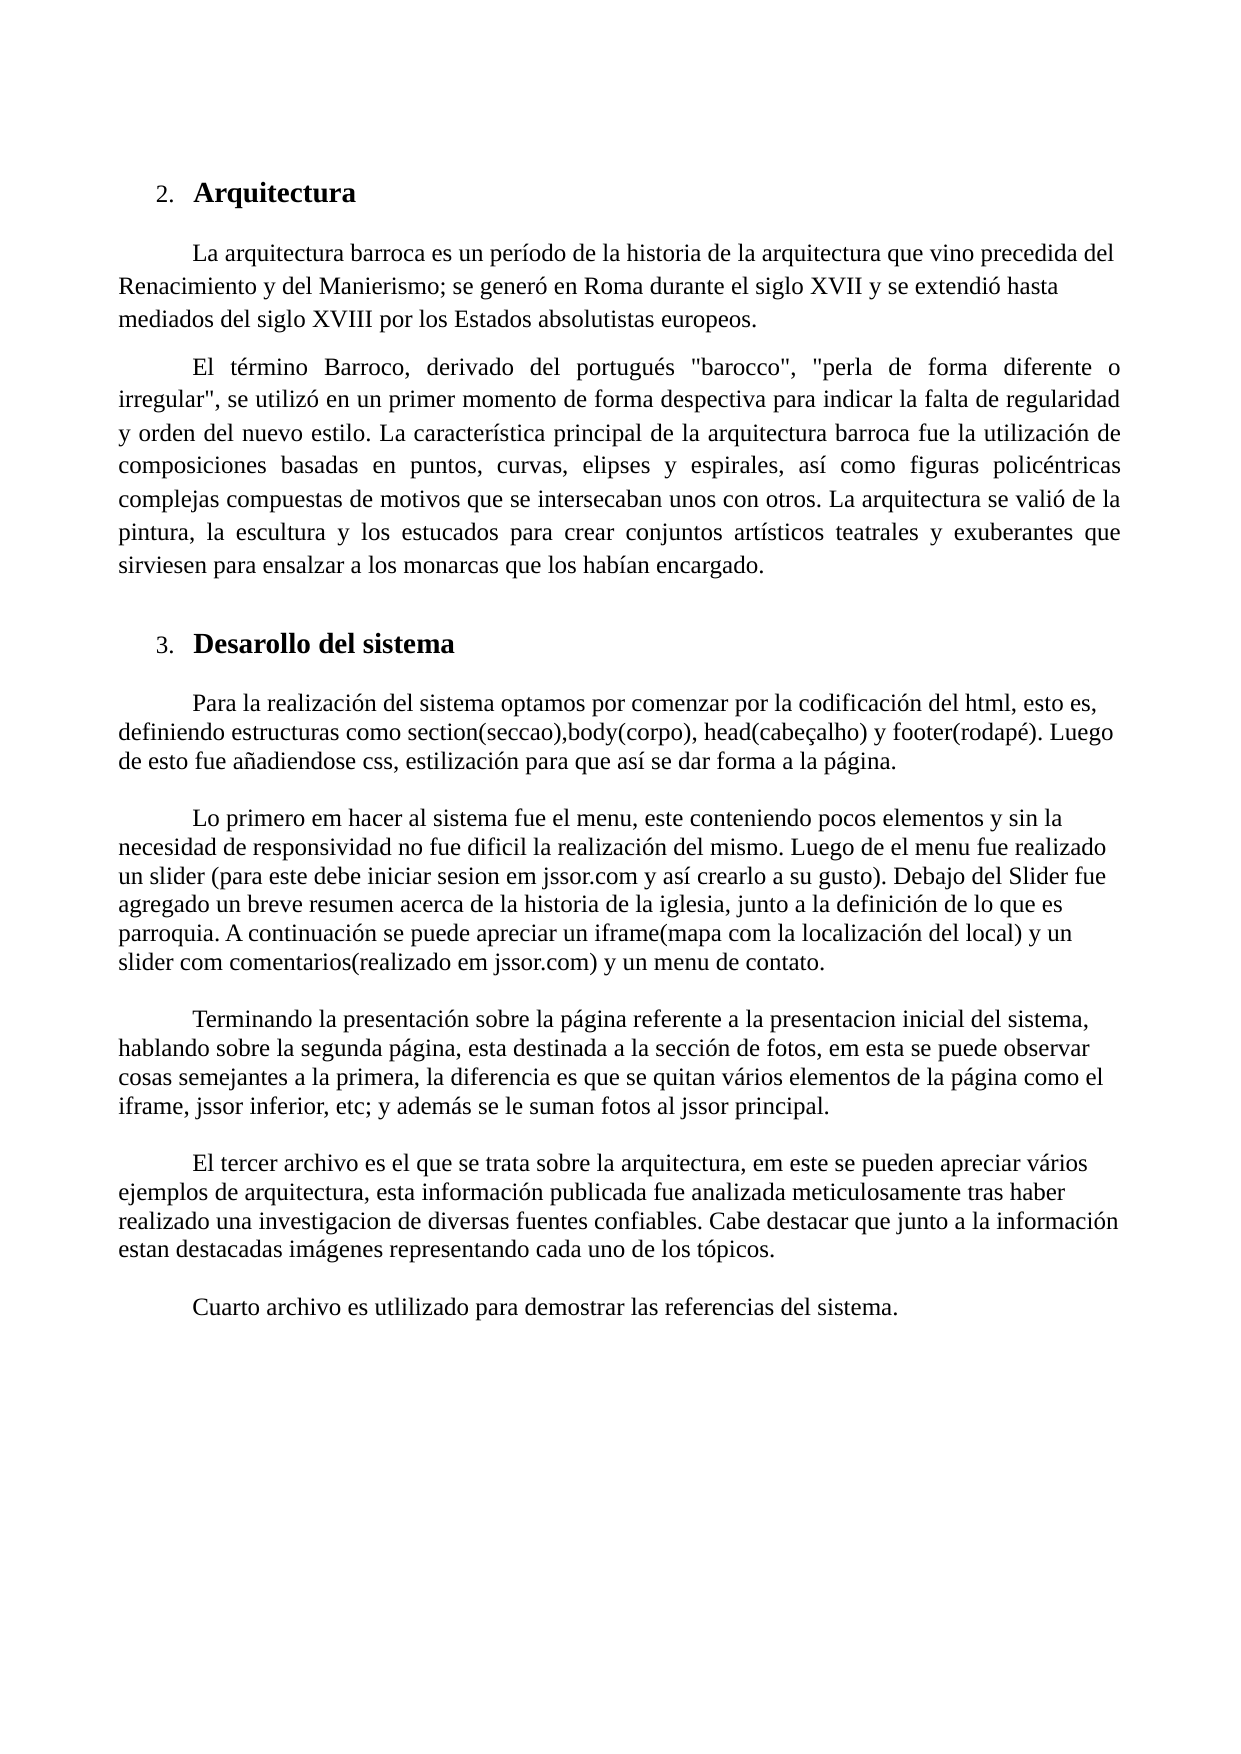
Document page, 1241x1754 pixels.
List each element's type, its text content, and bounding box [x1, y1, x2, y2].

text Cuarto archivo es utlilizado para demostrar las referencias del sistema. [118, 1292, 1122, 1321]
text estan destacadas imágenes representando cada uno de los tópicos. [118, 1234, 1122, 1263]
text Terminando la presentación sobre la página referente a la presentacion inicial del sistema, hablando sobre la segunda página, esta destinada a la sección de fotos, em esta se puede observar cosas semejantes a la primera, la diferencia es que se quitan vários elementos de la página como el iframe, jssor inferior, etc; y además se le suman fotos al jssor principal. [118, 1004, 1122, 1119]
text Lo primero em hacer al sistema fue el menu, este conteniendo pocos elementos y sin la necesidad de responsividad no fue dificil la realización del mismo. Luego de el menu fue realizado un slider (para este debe iniciar sesion em jssor.com y así crearlo a su gusto). Debajo del Slider fue agregado un breve resumen acerca de la historia de la iglesia, junto a la definición de lo que es parroquia. A continuación se puede apreciar un iframe(mapa com la localización del local) y un slider com comentarios(realizado em jssor.com) y un menu de contato. [118, 803, 1122, 976]
text Para la realización del sistema optamos por comenzar por la codificación del html, esto es, definiendo estructuras como section(seccao),body(corpo), head(cabeçalho) y footer(rodapé). Luego de esto fue añadiendose css, estilización para que así se dar forma a la página. [118, 688, 1122, 774]
list Desarollo del sistema [156, 626, 1122, 659]
text El tercer archivo es el que se trata sobre la arquitectura, em este se pueden apreciar vários ejemplos de arquitectura, esta información publicada fue analizada meticulosamente tras haber realizado una investigacion de diversas fuentes confiables. Cabe destacar que junto a la información [118, 1148, 1122, 1234]
list Arquitectura [156, 176, 1122, 209]
text El término Barroco, derivado del portugués "barocco", "perla de forma diferente o irregular", se utilizó en un primer momento de forma despectiva para indicar la falta de regularidad y orden del nuevo estilo. La característica principal de la arquitectura barroca fue la utilización de composiciones basadas en puntos, curvas, elipses y espirales, así como figuras policéntricas complejas compuestas de motivos que se intersecaban unos con otros. La arquitectura se valió de la pintura, la escultura y los estucados para crear conjuntos artísticos teatrales y exuberantes que sirviesen para ensalzar a los monarcas que los habían encargado. [118, 352, 1122, 578]
text La arquitectura barroca es un período de la historia de la arquitectura que vino precedida del Renacimiento y del Manierismo; se generó en Roma durante el siglo XVII y se extendió hasta mediados del siglo XVIII por los Estados absolutistas europeos. [118, 238, 1122, 333]
